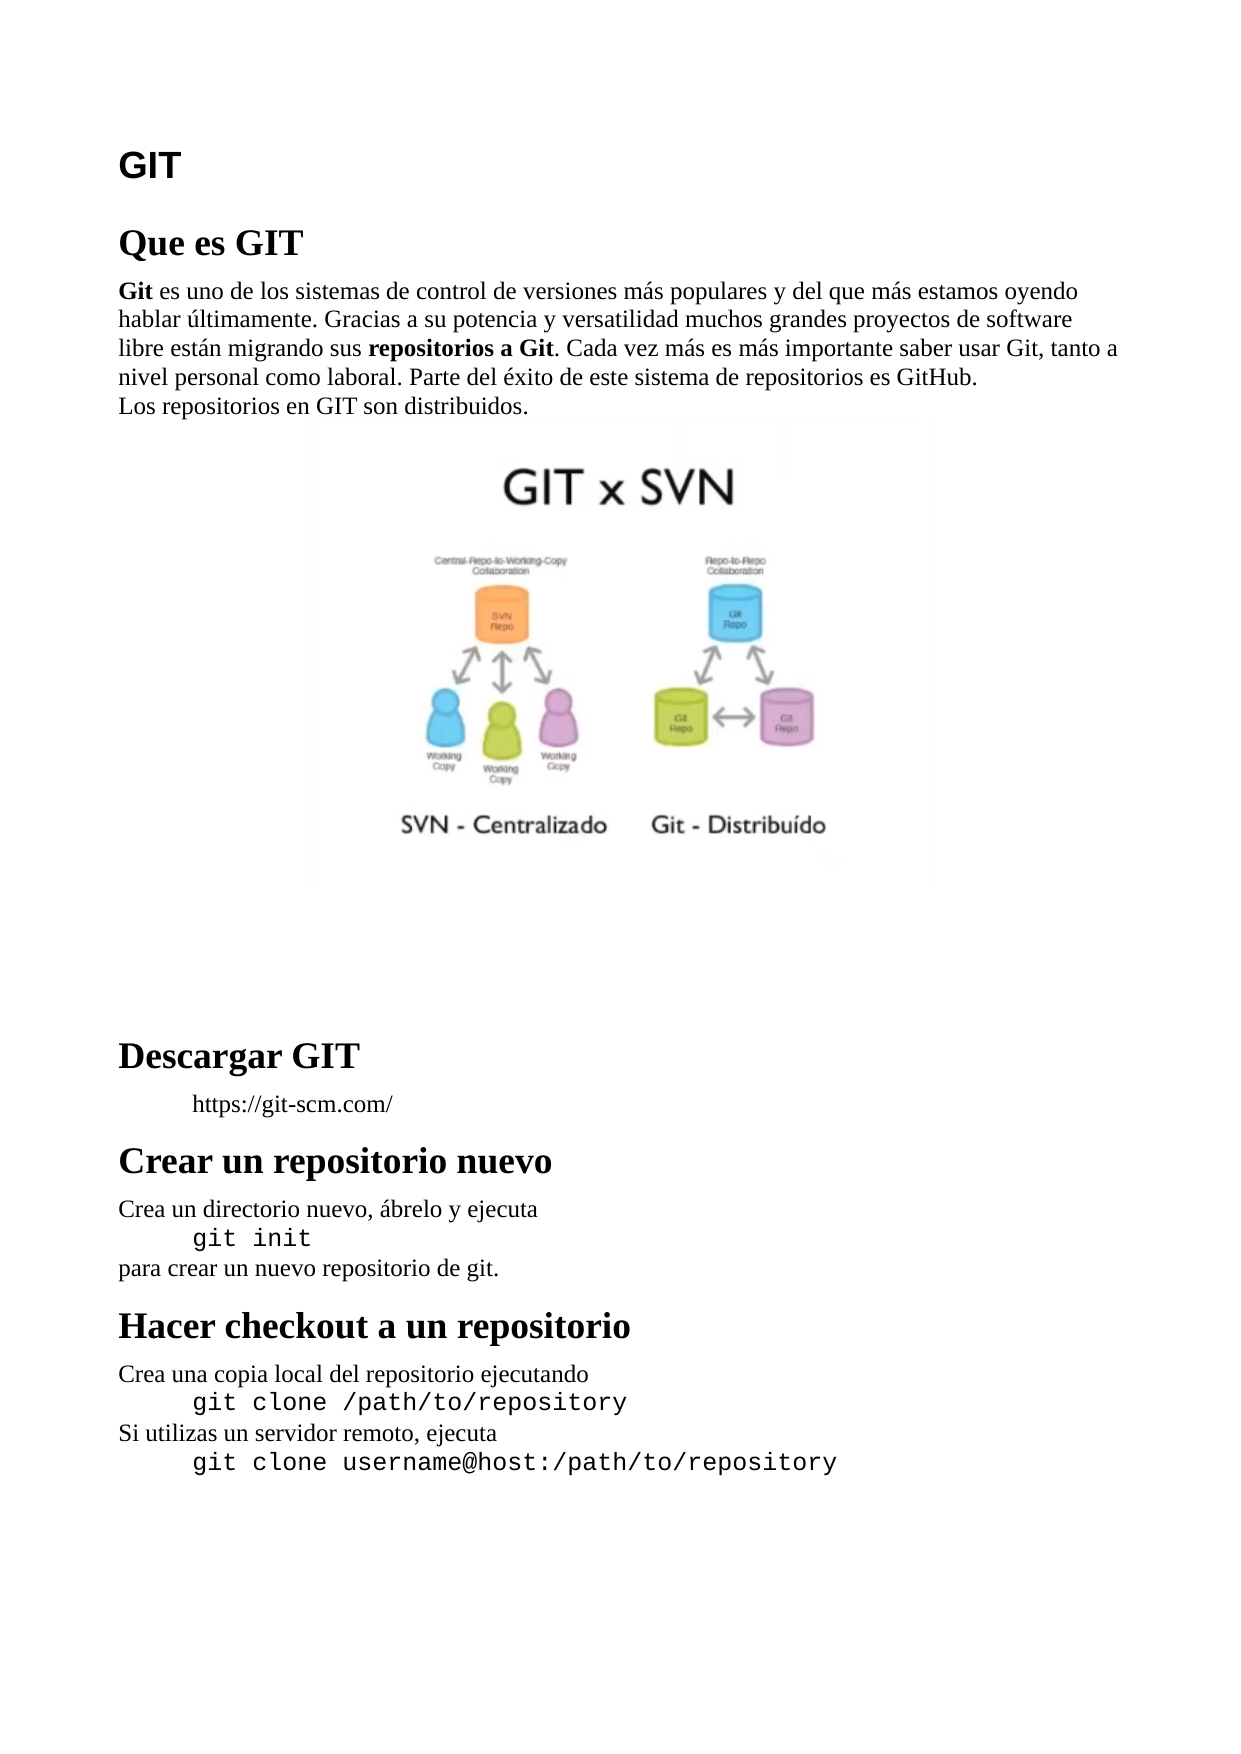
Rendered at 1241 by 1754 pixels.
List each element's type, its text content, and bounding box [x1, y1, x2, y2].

text Git es uno de los sistemas de control de versiones más populares y del que más estamos oyendo hablar últimamente. Gracias a su potencia y versatilidad muchos grandes proyectos de software libre están migrando sus repositorios a Git. Cada vez más es más importante saber usar Git, tanto a nivel personal como laboral. Parte del éxito de este sistema de repositorios es GitHub. [118, 276, 1122, 391]
text Crea una copia local del repositorio ejecutando git clone /path/to/repository Si utilizas un servidor remoto, ejecuta git clone username@host:/path/to/repository [118, 1359, 1122, 1478]
picture [306, 419, 935, 888]
text Crea un directorio nuevo, ábrelo y ejecuta git init para crear un nuevo repositorio de git. [118, 1194, 1122, 1282]
subtitle GIT [118, 143, 1122, 187]
text https://git-scm.com/ [118, 1089, 1122, 1117]
subtitle Crear un repositorio nuevo [118, 1138, 1122, 1181]
subtitle Hacer checkout a un repositorio [118, 1303, 1122, 1346]
subtitle Descargar GIT [118, 1033, 1122, 1076]
text Los repositorios en GIT son distribuidos. [118, 391, 1122, 419]
subtitle Que es GIT [118, 220, 1122, 263]
